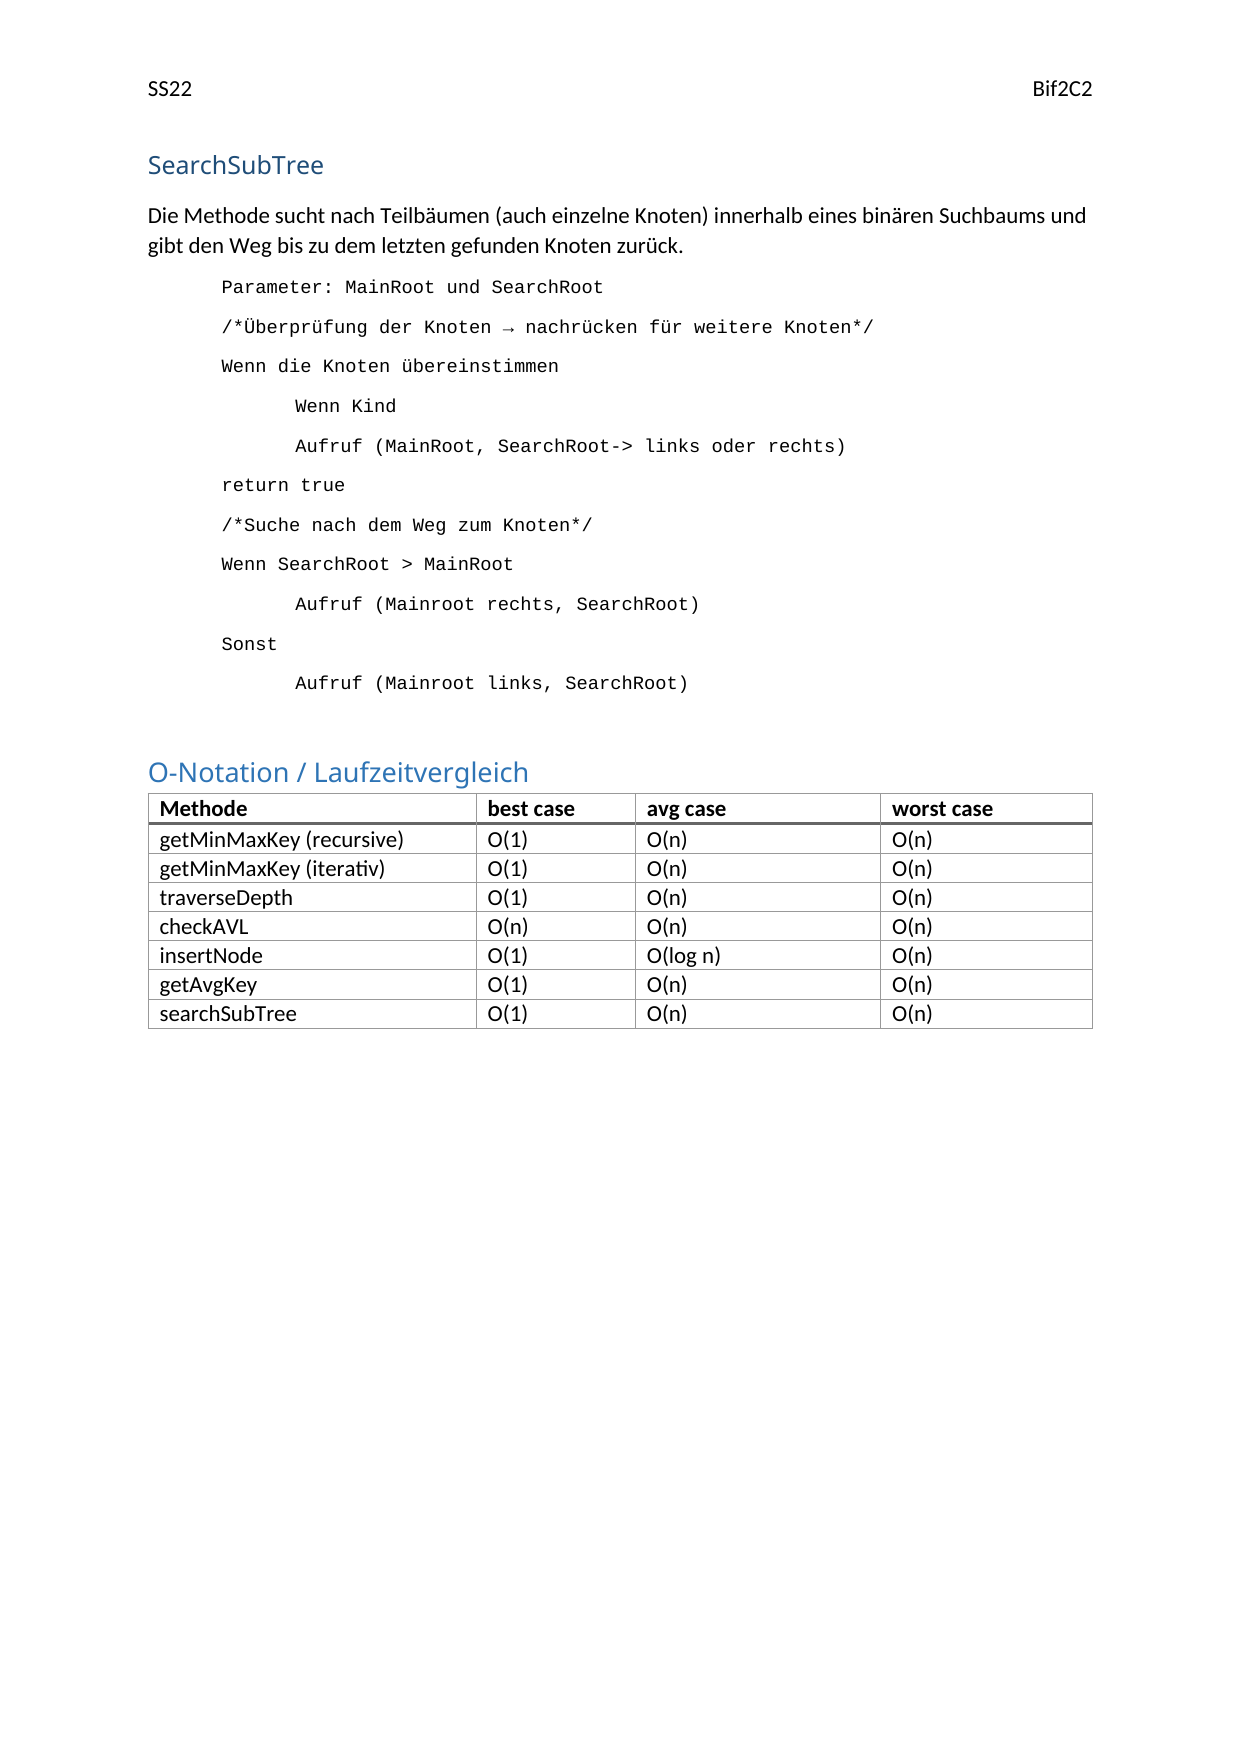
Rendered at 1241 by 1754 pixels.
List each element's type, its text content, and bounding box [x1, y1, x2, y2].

table_cell getMinMaxKey (recursive) [149, 825, 476, 853]
table_cell O(log n) [636, 941, 880, 969]
table_cell O(1) [477, 941, 635, 969]
table_cell checkAVL [149, 912, 476, 940]
table_cell getMinMaxKey (iterativ) [149, 854, 476, 882]
text Wenn die Knoten übereinstimmen [148, 357, 1093, 378]
table_cell traverseDepth [149, 883, 476, 911]
table_header best case [477, 794, 635, 822]
table_cell O(1) [477, 970, 635, 998]
table_cell O(n) [477, 912, 635, 940]
table_cell insertNode [149, 941, 476, 969]
table_cell O(n) [881, 941, 1092, 969]
text Wenn Kind [148, 397, 1093, 418]
table_cell O(n) [636, 970, 880, 998]
table_cell O(1) [477, 883, 635, 911]
text Aufruf (Mainroot rechts, SearchRoot) [148, 595, 1093, 616]
table_header worst case [881, 794, 1092, 822]
table_cell O(n) [881, 970, 1092, 998]
table_cell O(n) [881, 1000, 1092, 1027]
text SearchSubTree [148, 148, 1093, 182]
table_cell getAvgKey [149, 970, 476, 998]
table_cell O(n) [636, 1000, 880, 1027]
table_header Methode [149, 794, 476, 822]
text Wenn SearchRoot > MainRoot [148, 555, 1093, 576]
table_cell O(n) [636, 883, 880, 911]
table_cell O(1) [477, 854, 635, 882]
text /*Überprüfung der Knoten → nachrücken für weitere Knoten*/ [148, 318, 1093, 339]
table_cell O(n) [881, 912, 1092, 940]
table_cell searchSubTree [149, 1000, 476, 1027]
text return true [148, 476, 1093, 497]
text Parameter: MainRoot und SearchRoot [148, 278, 1093, 299]
table_cell O(n) [881, 854, 1092, 882]
table_cell O(1) [477, 825, 635, 853]
table_cell O(n) [881, 825, 1092, 853]
text Aufruf (MainRoot, SearchRoot-> links oder rechts) [148, 436, 1093, 458]
subtitle O-Notation / Laufzeitvergleich [148, 753, 1093, 790]
table_header avg case [636, 794, 880, 822]
table_cell O(n) [636, 825, 880, 853]
table_cell O(n) [636, 912, 880, 940]
text Sonst [148, 634, 1093, 656]
text Die Methode sucht nach Teilbäumen (auch einzelne Knoten) innerhalb eines binären Suchbaums und gibt den Weg bis zu dem letzten gefunden Knoten zurück. [148, 201, 1093, 259]
text /*Suche nach dem Weg zum Knoten*/ [148, 516, 1093, 537]
table_cell O(n) [636, 854, 880, 882]
text Aufruf (Mainroot links, SearchRoot) [148, 674, 1093, 695]
table_cell O(1) [477, 1000, 635, 1027]
table_cell O(n) [881, 883, 1092, 911]
